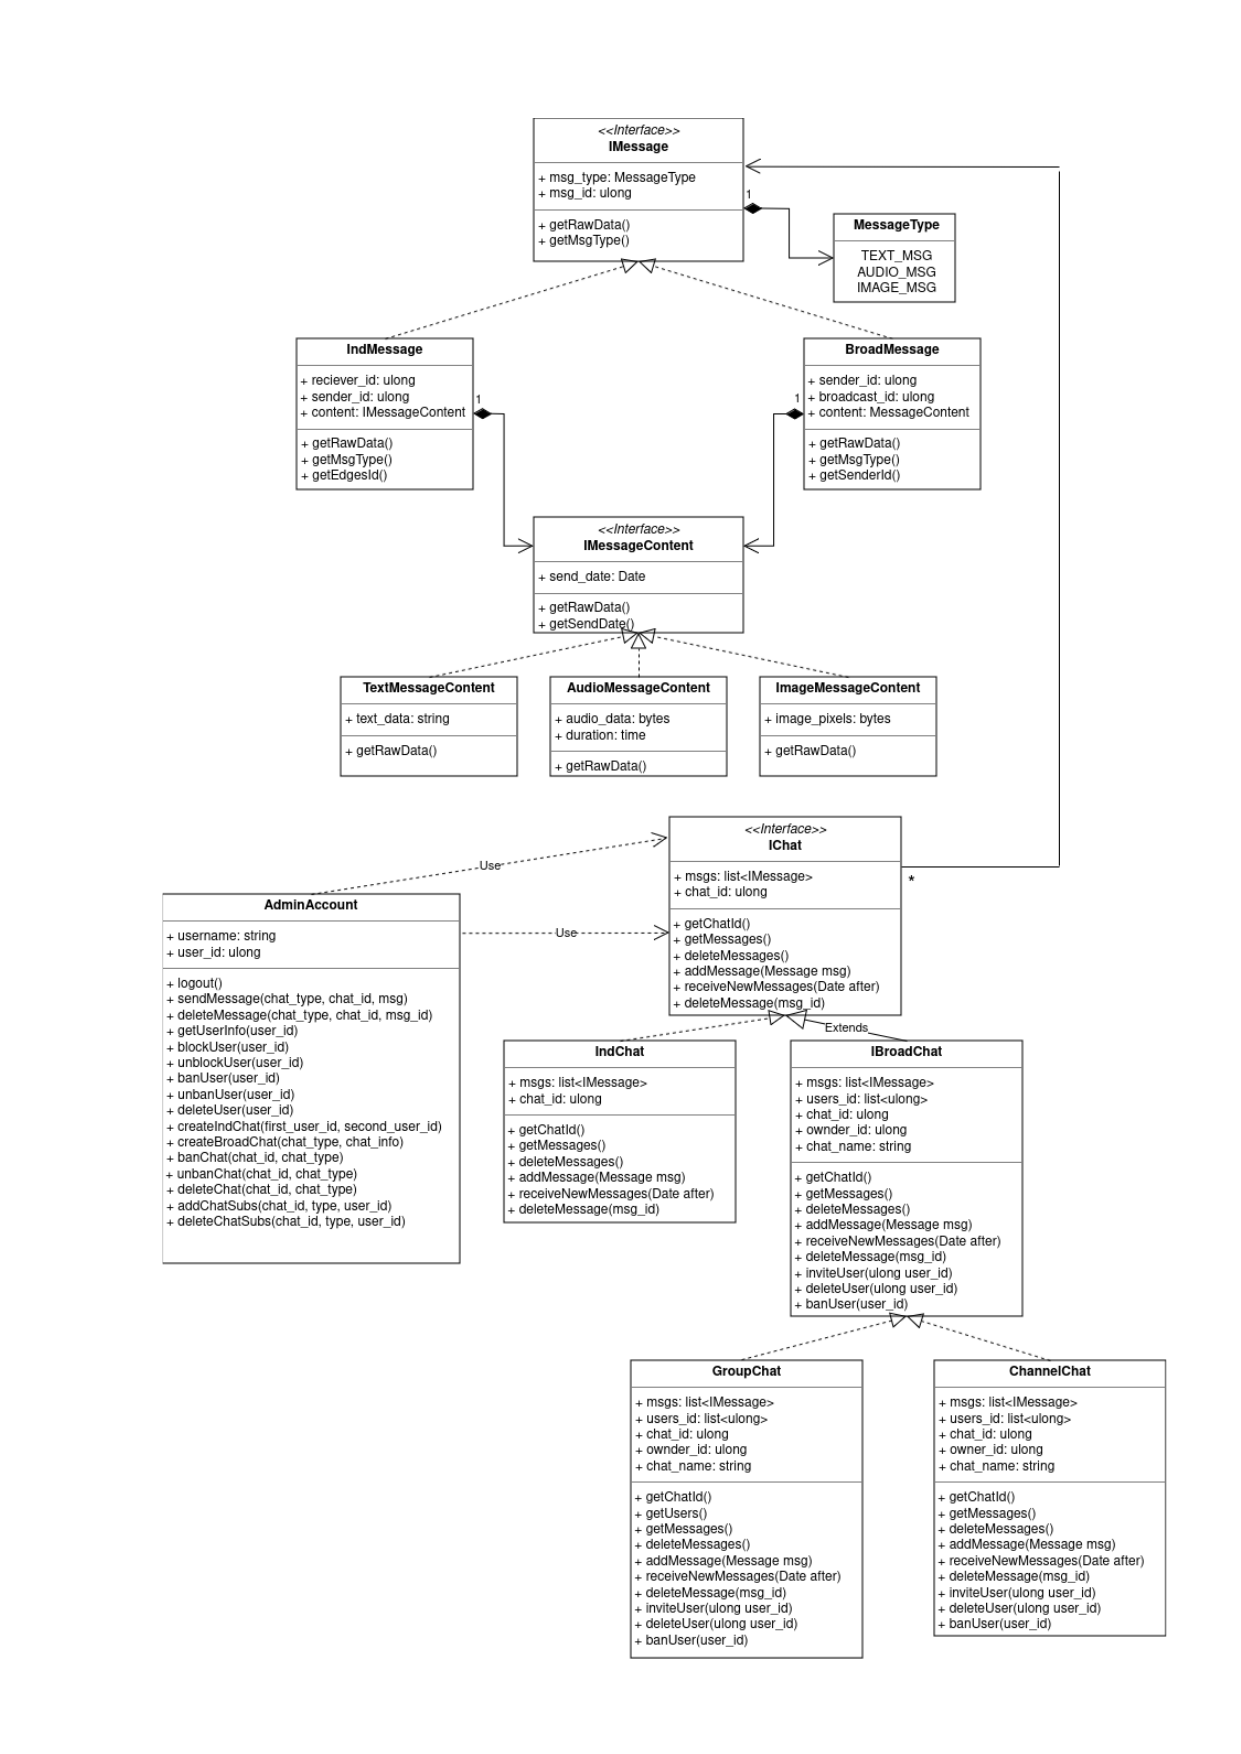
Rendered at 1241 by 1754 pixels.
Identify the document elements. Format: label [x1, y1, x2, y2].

picture [162, 118, 1167, 1659]
